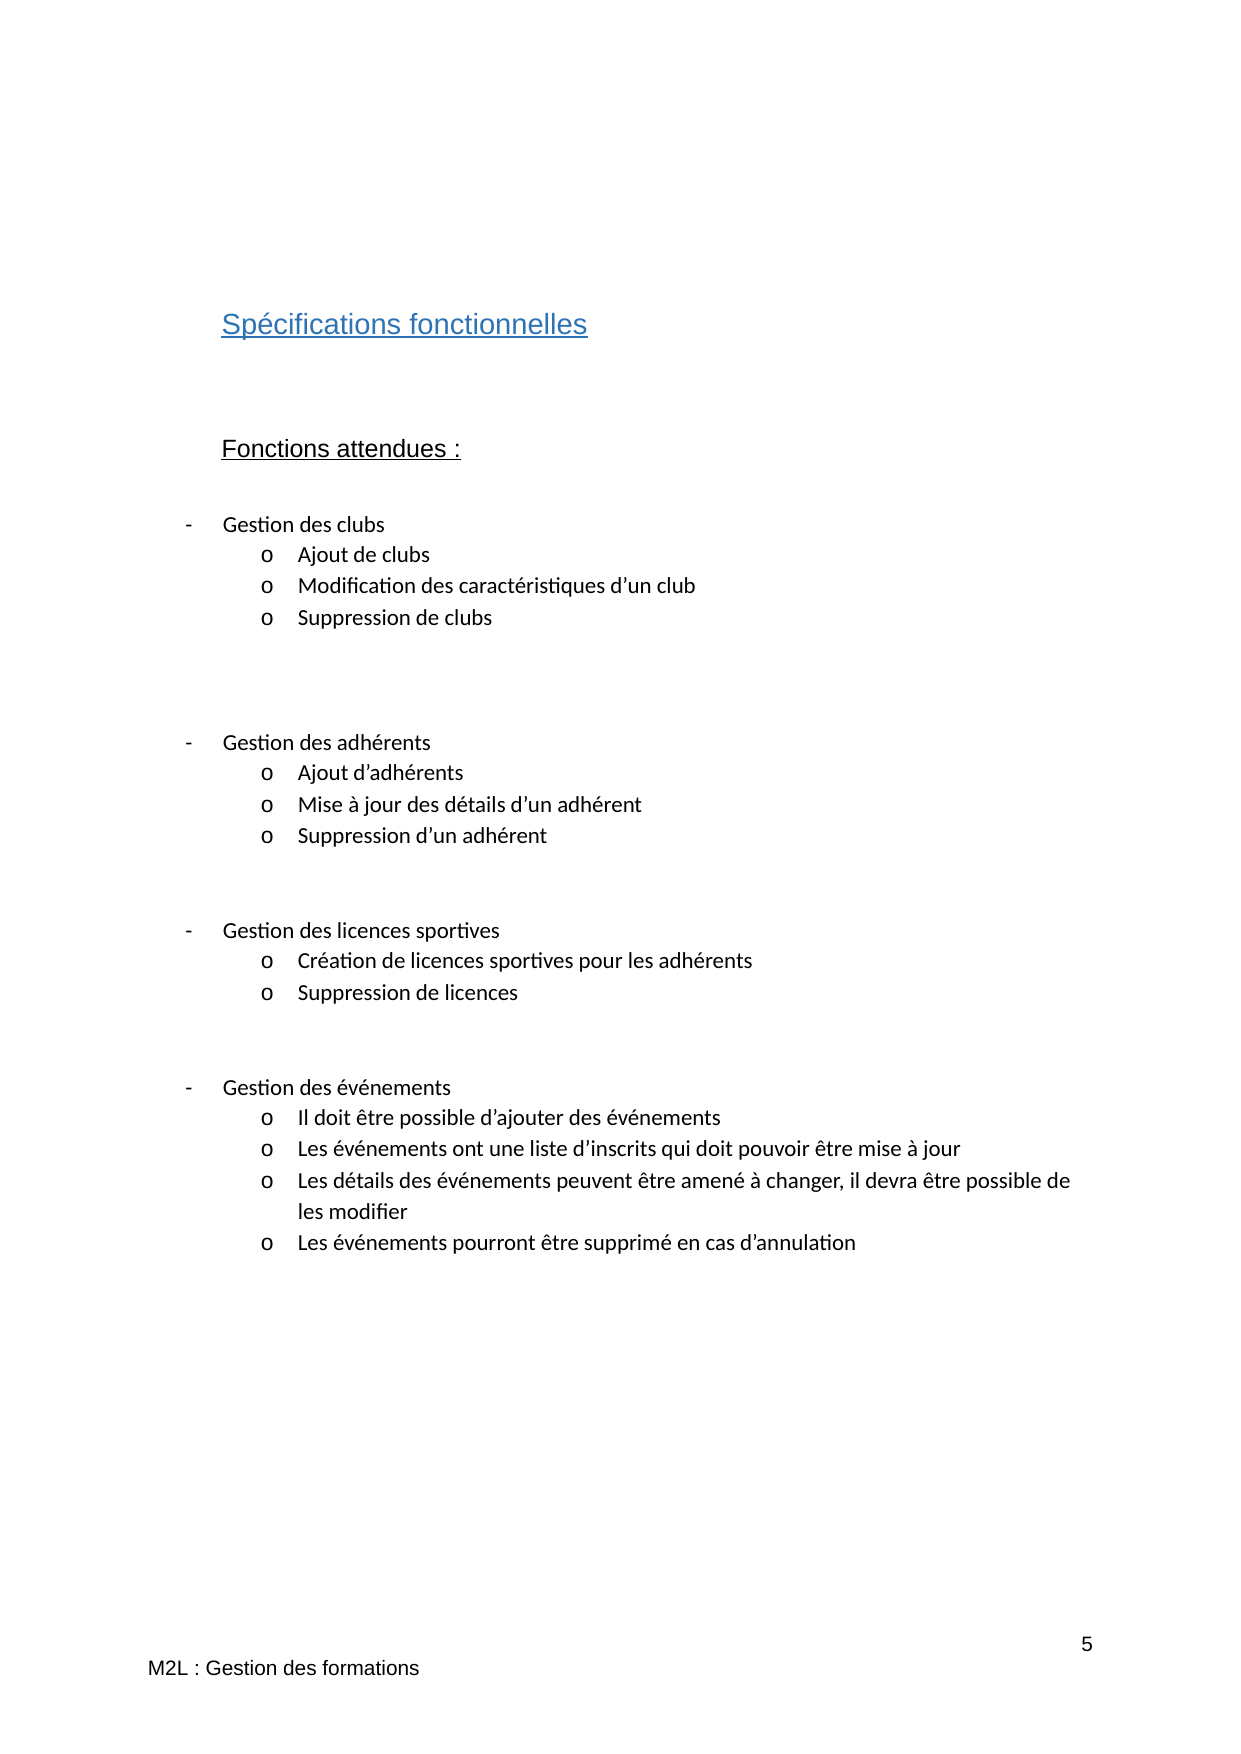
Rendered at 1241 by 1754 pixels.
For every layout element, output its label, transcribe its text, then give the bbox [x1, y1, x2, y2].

list Les événements pourront être supprimé en cas d’annulation [260, 1228, 1093, 1257]
list Il doit être possible d’ajouter des événements [260, 1103, 1093, 1132]
subtitle Fonctions attendues : [221, 434, 1093, 462]
list Suppression de clubs [260, 603, 1093, 632]
list Gestion des clubs [185, 510, 1093, 538]
list Gestion des événements [185, 1073, 1093, 1101]
list Création de licences sportives pour les adhérents [260, 946, 1093, 976]
list Suppression d’un adhérent [260, 821, 1093, 850]
list Ajout de clubs [260, 540, 1093, 569]
list Gestion des adhérents [185, 728, 1093, 756]
list Ajout d’adhérents [260, 758, 1093, 787]
list Les événements ont une liste d’inscrits qui doit pouvoir être mise à jour [260, 1134, 1093, 1164]
list Les détails des événements peuvent être amené à changer, il devra être possible de les modifier [260, 1166, 1093, 1225]
subtitle Spécifications fonctionnelles [148, 307, 1093, 341]
list Mise à jour des détails d’un adhérent [260, 790, 1093, 819]
list Suppression de licences [260, 978, 1093, 1007]
list Gestion des licences sportives [185, 916, 1093, 944]
list Modification des caractéristiques d’un club [260, 571, 1093, 601]
